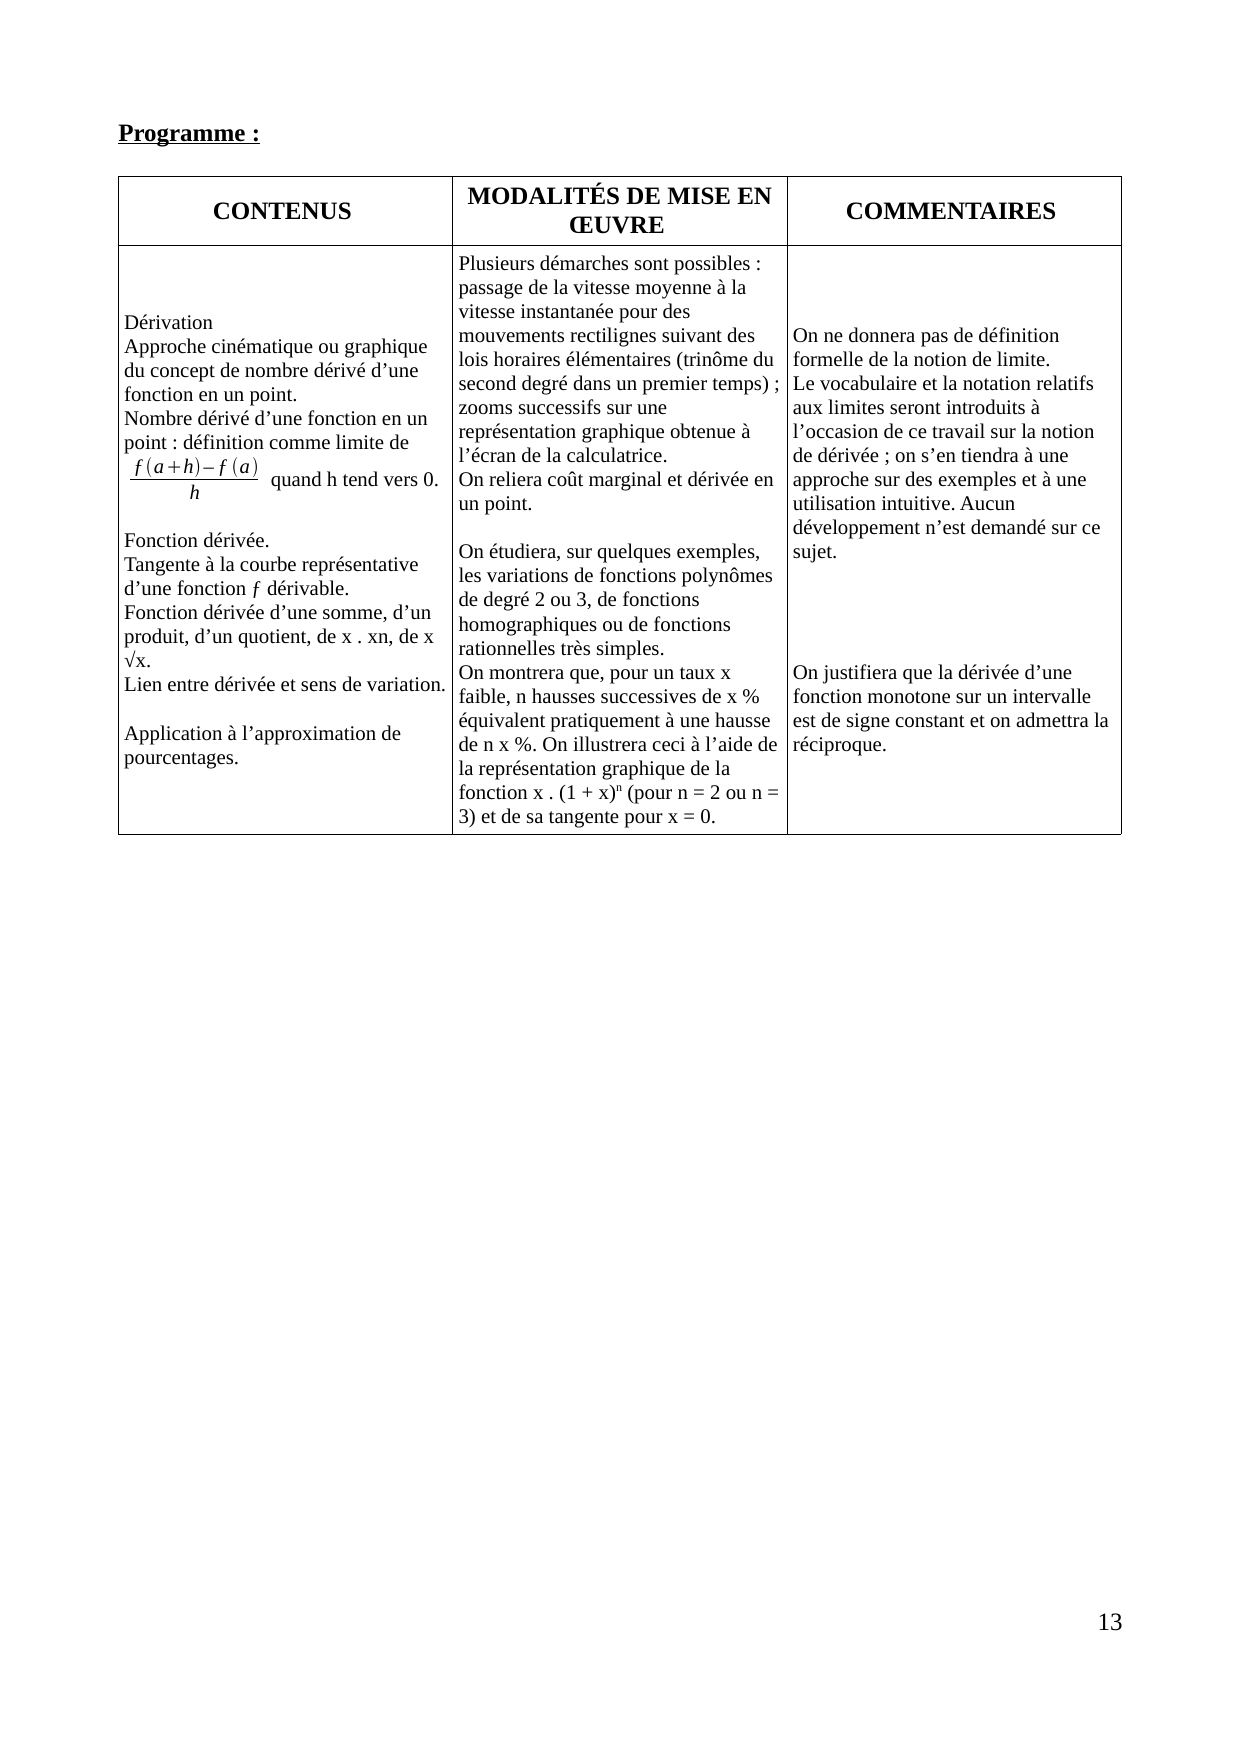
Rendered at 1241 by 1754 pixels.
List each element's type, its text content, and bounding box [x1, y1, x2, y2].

table_cell Dérivation Approche cinématique ou graphique du concept de nombre dérivé d’une fonction en un point. Nombre dérivé d’une fonction en un point : définition comme limite de quand h tend vers 0. Fonction dérivée. Tangente à la courbe représentative d’une fonction ƒ dérivable. Fonction dérivée d’une somme, d’un produit, d’un quotient, de x . xn, de x √x. Lien entre dérivée et sens de variation. Application à l’approximation de pourcentages. [119, 246, 452, 834]
text Programme : [118, 118, 1122, 147]
table_header CONTENUS [119, 177, 452, 245]
table_header COMMENTAIRES [788, 177, 1121, 245]
table_header MODALITÉS DE MISE EN ŒUVRE [453, 177, 787, 245]
table_cell On ne donnera pas de définition formelle de la notion de limite. Le vocabulaire et la notation relatifs aux limites seront introduits à l’occasion de ce travail sur la notion de dérivée ; on s’en tiendra à une approche sur des exemples et à une utilisation intuitive. Aucun développement n’est demandé sur ce sujet. On justifiera que la dérivée d’une fonction monotone sur un intervalle est de signe constant et on admettra la réciproque. [788, 246, 1121, 834]
table_cell Plusieurs démarches sont possibles : passage de la vitesse moyenne à la vitesse instantanée pour des mouvements rectilignes suivant des lois horaires élémentaires (trinôme du second degré dans un premier temps) ; zooms successifs sur une représentation graphique obtenue à l’écran de la calculatrice. On reliera coût marginal et dérivée en un point. On étudiera, sur quelques exemples, les variations de fonctions polynômes de degré 2 ou 3, de fonctions homographiques ou de fonctions rationnelles très simples. On montrera que, pour un taux x faible, n hausses successives de x % équivalent pratiquement à une hausse de n x %. On illustrera ceci à l’aide de la représentation graphique de la fonction x . (1 + x)n (pour n = 2 ou n = 3) et de sa tangente pour x = 0. [453, 246, 787, 834]
